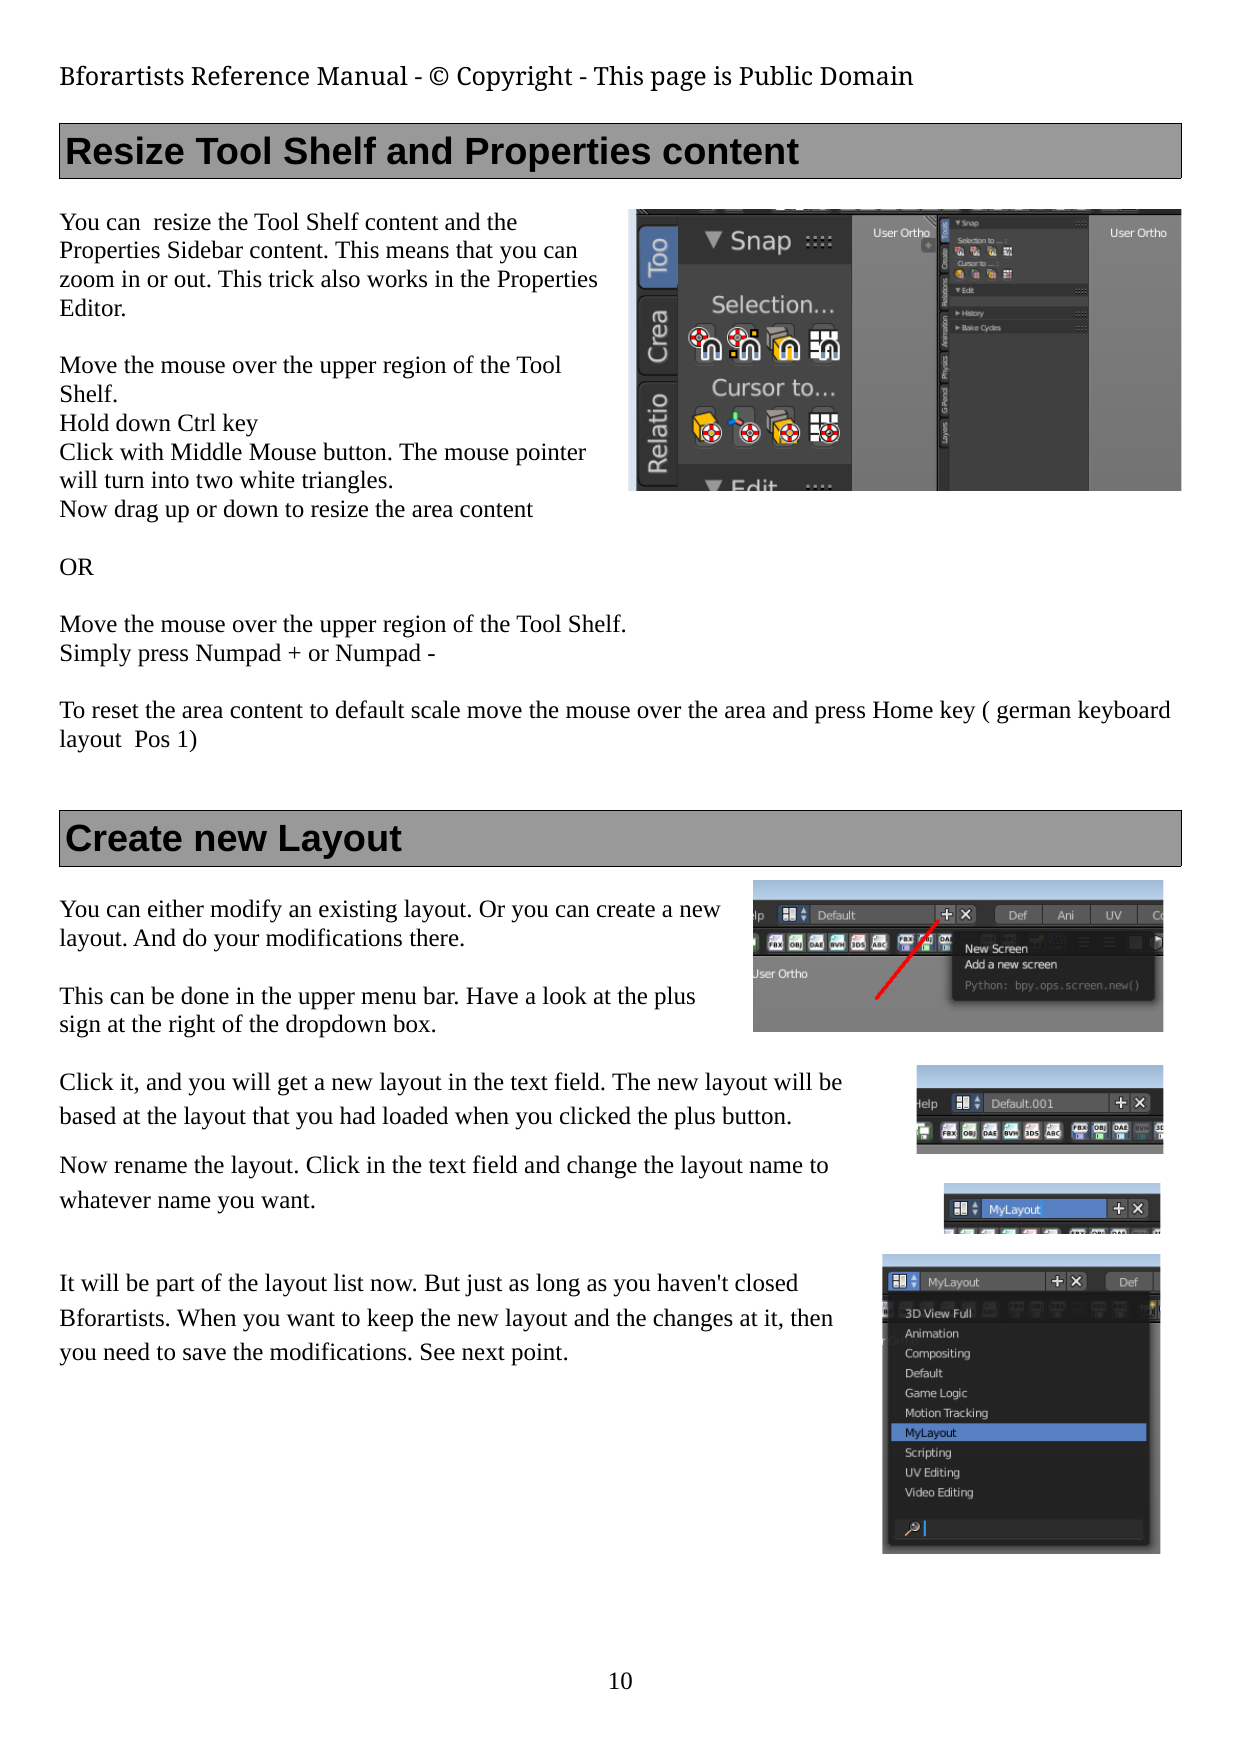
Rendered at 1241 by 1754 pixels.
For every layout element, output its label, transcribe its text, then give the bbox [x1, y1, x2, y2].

text This can be done in the upper menu bar. Have a look at the plus sign at the right of the dropdown box. [59, 981, 1181, 1038]
text Move the mouse over the upper region of the Tool Shelf. Simply press Numpad + or Numpad - [59, 609, 1181, 667]
text To reset the area content to default scale move the mouse over the area and press Home key ( german keyboard layout Pos 1) [59, 667, 1181, 753]
picture [916, 1065, 1164, 1154]
text It will be part of the layout list now. But just as long as you haven't closed Bforartists. When you want to keep the new layout and the changes at it, then you need to save the modifications. See next point. [59, 1234, 1181, 1366]
text You can either modify an existing layout. Or you can create a new layout. And do your modifications there. [59, 894, 753, 952]
text OR [59, 552, 1181, 580]
text Now drag up or down to resize the area content [59, 494, 1181, 523]
picture [628, 209, 1182, 491]
table_header Resize Tool Shelf and Properties content [60, 124, 1181, 178]
text Click it, and you will get a new layout in the text field. The new layout will be based at the layout that you had loaded when you clicked the plus button. [59, 1067, 916, 1130]
picture [753, 880, 1164, 1032]
picture [882, 1254, 1161, 1554]
text You can resize the Tool Shelf content and the Properties Sidebar content. This means that you can zoom in or out. This trick also works in the Properties Editor. Move the mouse over the upper region of the Tool Shelf. Hold down Ctrl key Click with Middle Mouse button. The mouse pointer will turn into two white triangles. [59, 207, 1181, 494]
table_header Create new Layout [60, 811, 1181, 866]
text Now rename the layout. Click in the text field and change the layout name to whatever name you want. [59, 1151, 1181, 1214]
picture [943, 1183, 1161, 1234]
